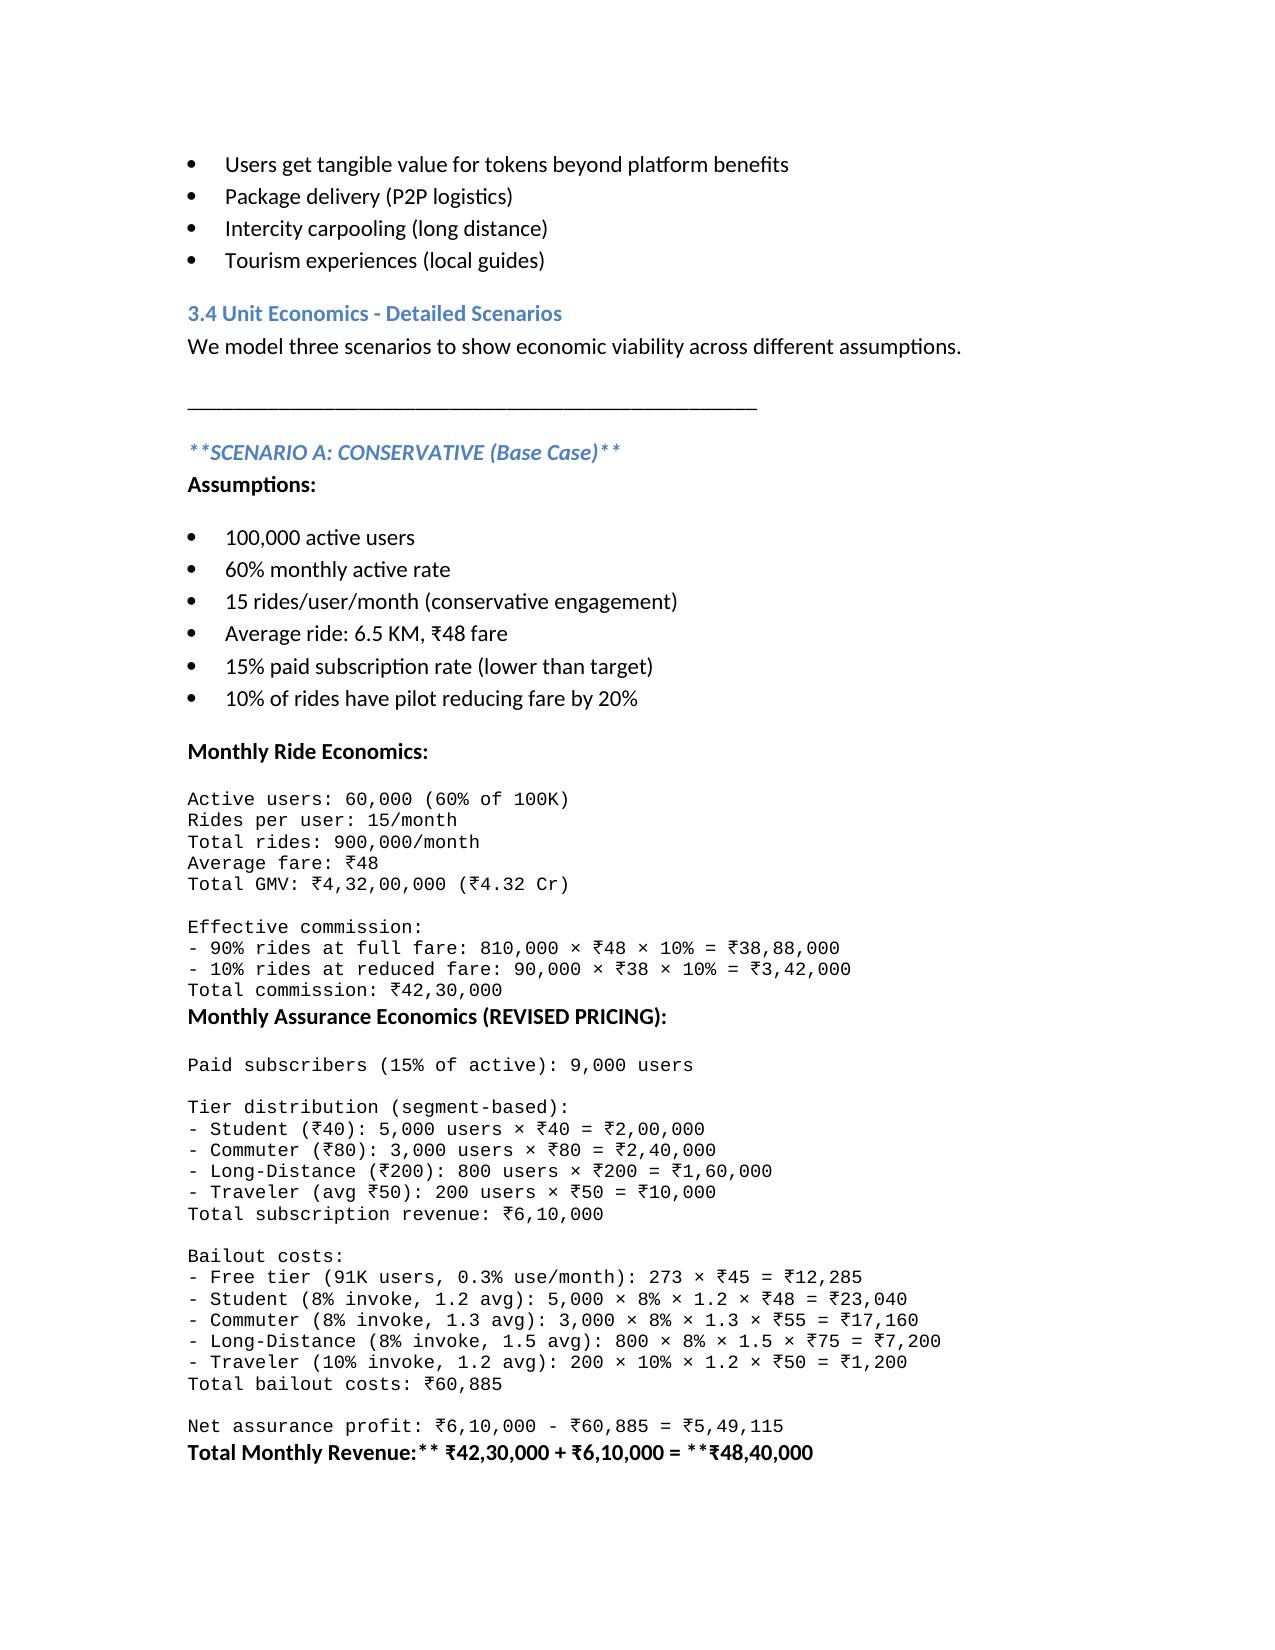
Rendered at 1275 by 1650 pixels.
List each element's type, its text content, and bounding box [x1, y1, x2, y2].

text Active users: 60,000 (60% of 100K) Rides per user: 15/month Total rides: 900,000/month Average fare: ₹48 Total GMV: ₹4,32,00,000 (₹4.32 Cr) Effective commission: - 90% rides at full fare: 810,000 × ₹48 × 10% = ₹38,88,000 - 10% rides at reduced fare: 90,000 × ₹38 × 10% = ₹3,42,000 Total commission: ₹42,30,000 [187, 790, 1087, 1002]
list 15% paid subscription rate (lower than target) [187, 652, 1087, 680]
list 10% of rides have pilot reducing fare by 20% [187, 684, 1087, 712]
text Assumptions: [187, 470, 1087, 498]
subtitle 3.4 Unit Economics - Detailed Scenarios [187, 299, 1087, 328]
text Total Monthly Revenue:** ₹42,30,000 + ₹6,10,000 = **₹48,40,000 [187, 1438, 1087, 1466]
list 60% monthly active rate [187, 555, 1087, 583]
list 100,000 active users [187, 523, 1087, 551]
subtitle **SCENARIO A: CONSERVATIVE (Base Case)** [187, 438, 1087, 466]
list Package delivery (P2P logistics) [187, 182, 1087, 210]
text Monthly Assurance Economics (REVISED PRICING): [187, 1002, 1087, 1031]
list Tourism experiences (local guides) [187, 247, 1087, 274]
list 15 rides/user/month (conservative engagement) [187, 587, 1087, 615]
text __________________________________________________ [187, 385, 1087, 413]
text We model three scenarios to show economic viability across different assumptions. [187, 332, 1087, 360]
list Intercity carpooling (long distance) [187, 214, 1087, 242]
text Paid subscribers (15% of active): 9,000 users Tier distribution (segment-based): - Student (₹40): 5,000 users × ₹40 = ₹2,00,000 - Commuter (₹80): 3,000 users × ₹80 = ₹2,40,000 - Long-Distance (₹200): 800 users × ₹200 = ₹1,60,000 - Traveler (avg ₹50): 200 users × ₹50 = ₹10,000 Total subscription revenue: ₹6,10,000 Bailout costs: - Free tier (91K users, 0.3% use/month): 273 × ₹45 = ₹12,285 - Student (8% invoke, 1.2 avg): 5,000 × 8% × 1.2 × ₹48 = ₹23,040 - Commuter (8% invoke, 1.3 avg): 3,000 × 8% × 1.3 × ₹55 = ₹17,160 - Long-Distance (8% invoke, 1.5 avg): 800 × 8% × 1.5 × ₹75 = ₹7,200 - Traveler (10% invoke, 1.2 avg): 200 × 10% × 1.2 × ₹50 = ₹1,200 Total bailout costs: ₹60,885 Net assurance profit: ₹6,10,000 - ₹60,885 = ₹5,49,115 [187, 1056, 1087, 1438]
text Monthly Ride Economics: [187, 737, 1087, 765]
list Users get tangible value for tokens beyond platform benefits [187, 150, 1087, 178]
list Average ride: 6.5 KM, ₹48 fare [187, 619, 1087, 648]
